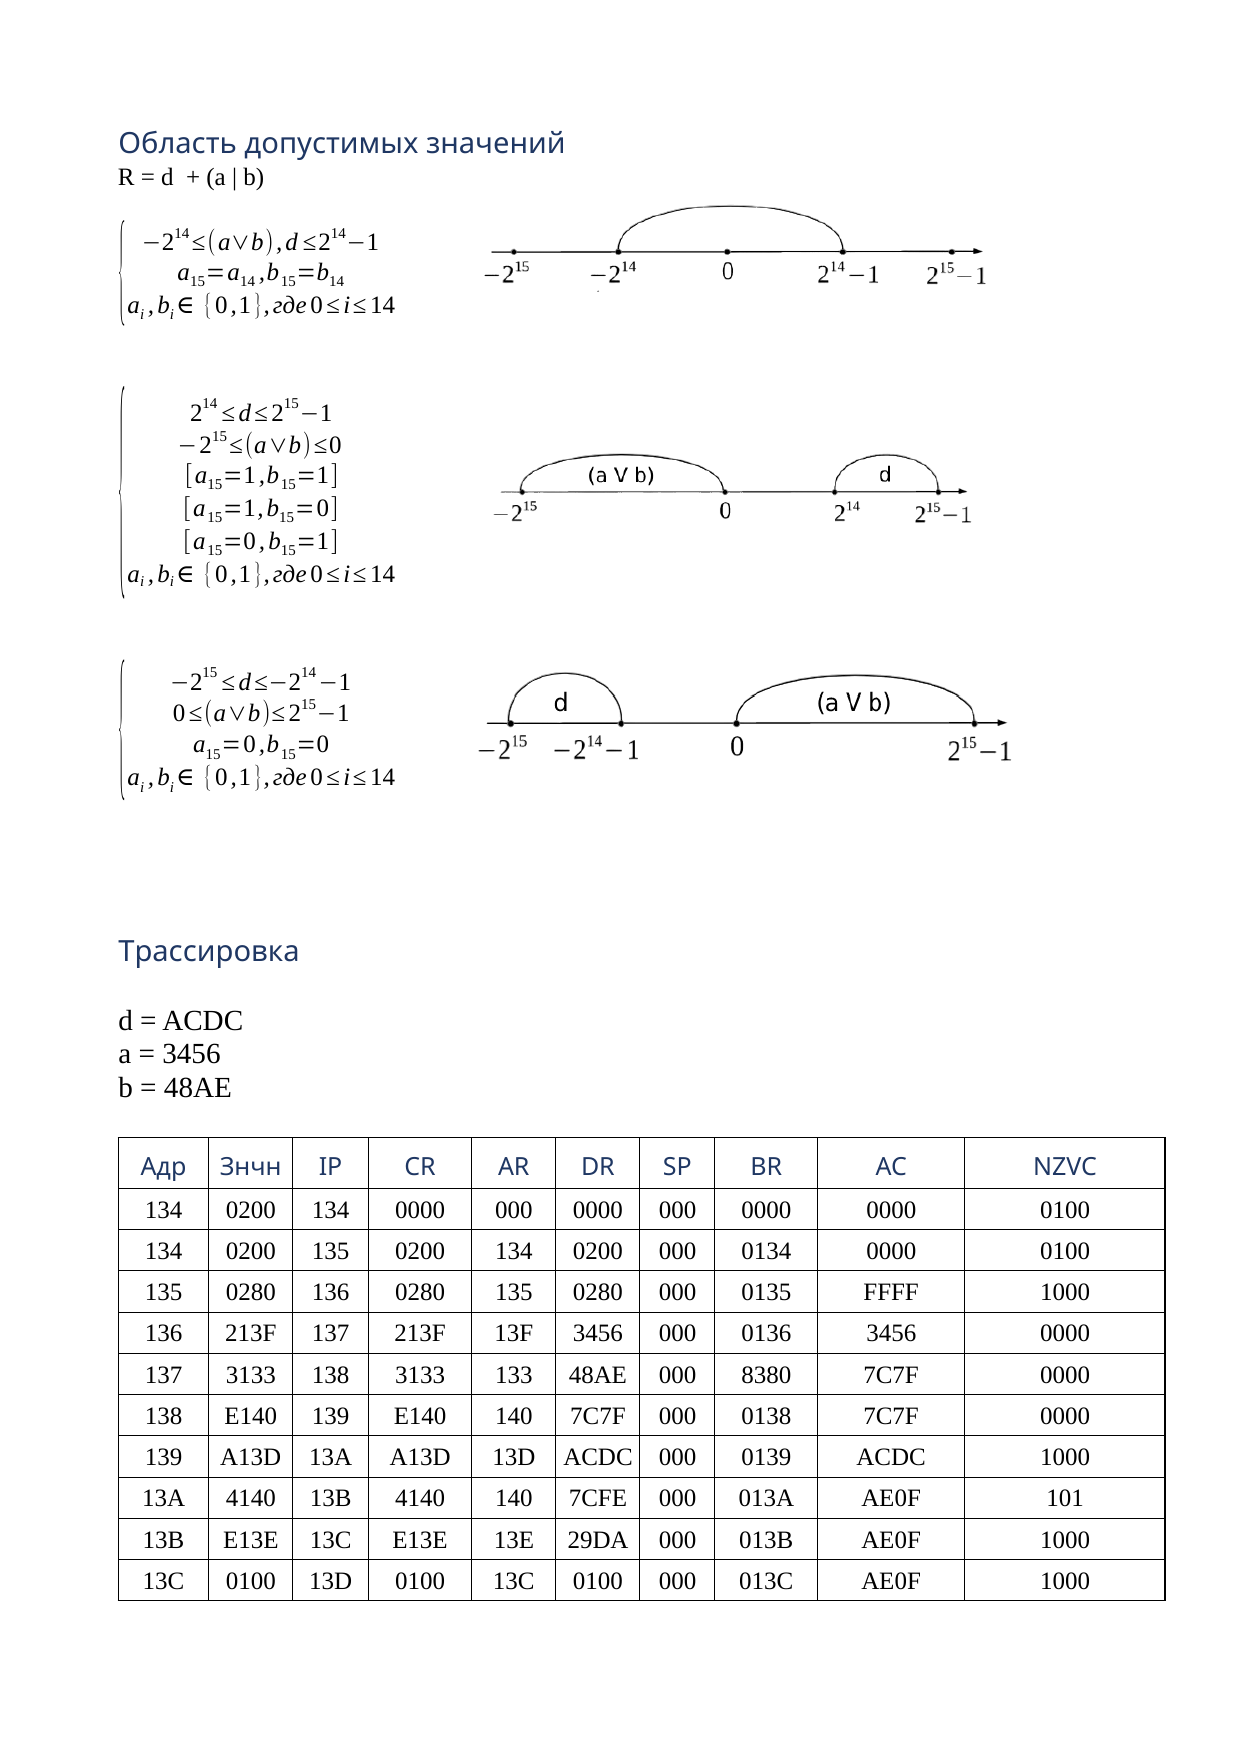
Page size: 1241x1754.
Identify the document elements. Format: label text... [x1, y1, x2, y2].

table_cell 138 [119, 1395, 208, 1435]
table_cell 0200 [209, 1189, 292, 1229]
table_cell 13C [119, 1560, 208, 1600]
table_cell E13E [369, 1519, 471, 1559]
table_cell 0280 [556, 1271, 639, 1312]
table_cell 013C [715, 1560, 817, 1600]
table_cell 136 [119, 1313, 208, 1353]
table_cell 139 [119, 1436, 208, 1477]
table_cell 0200 [209, 1230, 292, 1270]
table_cell 0000 [556, 1189, 639, 1229]
table_header SP [640, 1138, 714, 1188]
table_cell E13E [209, 1519, 292, 1559]
table_cell 7CFE [556, 1478, 639, 1518]
table_header DR [556, 1138, 639, 1188]
table_cell 0280 [209, 1271, 292, 1312]
table_cell FFFF [818, 1271, 964, 1312]
table_cell 1000 [965, 1271, 1164, 1312]
table_cell 0100 [965, 1189, 1164, 1229]
table_cell 0100 [369, 1560, 471, 1600]
table_cell 3456 [556, 1313, 639, 1353]
table_cell 138 [293, 1354, 368, 1394]
table_cell 29DA [556, 1519, 639, 1559]
table_cell 0100 [556, 1560, 639, 1600]
table_cell 140 [472, 1478, 555, 1518]
table_cell 13A [293, 1436, 368, 1477]
table_cell 0000 [818, 1189, 964, 1229]
table_cell ACDC [556, 1436, 639, 1477]
table_cell 0000 [965, 1354, 1164, 1394]
table_cell 0134 [715, 1230, 817, 1270]
table_header CR [369, 1138, 471, 1188]
text d = ACDC [118, 1003, 1122, 1037]
table_cell 0000 [369, 1189, 471, 1229]
table_cell 1000 [965, 1519, 1164, 1559]
text b = 48AE [118, 1070, 1122, 1104]
text R = d + (a | b) [118, 162, 1122, 191]
table_cell AE0F [818, 1560, 964, 1600]
table_cell 139 [293, 1395, 368, 1435]
table_cell 000 [640, 1313, 714, 1353]
table_cell 101 [965, 1478, 1164, 1518]
table_cell 135 [472, 1271, 555, 1312]
table_cell A13D [369, 1436, 471, 1477]
table_cell 000 [640, 1519, 714, 1559]
table_cell 000 [640, 1560, 714, 1600]
table_cell 140 [472, 1395, 555, 1435]
table_cell 13F [472, 1313, 555, 1353]
picture [478, 200, 999, 292]
table_header NZVC [965, 1138, 1164, 1188]
table_cell 013B [715, 1519, 817, 1559]
table_cell 000 [640, 1189, 714, 1229]
table_cell 0100 [965, 1230, 1164, 1270]
subtitle Область допустимых значений [118, 122, 1122, 162]
table_cell 0000 [965, 1313, 1164, 1353]
table_cell 13A [119, 1478, 208, 1518]
table_header AC [818, 1138, 964, 1188]
table_cell 0000 [818, 1230, 964, 1270]
table_cell 213F [209, 1313, 292, 1353]
table_cell 7C7F [818, 1395, 964, 1435]
table_cell 13B [119, 1519, 208, 1559]
table_cell 135 [119, 1271, 208, 1312]
table_cell 48AE [556, 1354, 639, 1394]
table_cell 000 [640, 1478, 714, 1518]
table_cell A13D [209, 1436, 292, 1477]
table_cell 000 [640, 1230, 714, 1270]
picture [474, 662, 1026, 768]
table_header Адр [119, 1138, 208, 1188]
table_cell 133 [472, 1354, 555, 1394]
table_cell 134 [472, 1230, 555, 1270]
table_cell E140 [209, 1395, 292, 1435]
table_cell 013A [715, 1478, 817, 1518]
table_cell 3133 [369, 1354, 471, 1394]
table_cell 137 [293, 1313, 368, 1353]
table_cell 1000 [965, 1436, 1164, 1477]
table_cell 0138 [715, 1395, 817, 1435]
table_cell 7C7F [818, 1354, 964, 1394]
table_cell 7C7F [556, 1395, 639, 1435]
table_cell 13B [293, 1478, 368, 1518]
table_cell 4140 [369, 1478, 471, 1518]
table_cell 134 [119, 1189, 208, 1229]
table_cell 13D [472, 1436, 555, 1477]
table_cell 000 [472, 1189, 555, 1229]
table_cell 0000 [715, 1189, 817, 1229]
table_cell 13C [293, 1519, 368, 1559]
table_cell AE0F [818, 1478, 964, 1518]
table_cell 13E [472, 1519, 555, 1559]
table_cell 4140 [209, 1478, 292, 1518]
table_cell E140 [369, 1395, 471, 1435]
table_cell 000 [640, 1271, 714, 1312]
table_cell 0200 [556, 1230, 639, 1270]
table_cell 134 [293, 1189, 368, 1229]
table_cell 000 [640, 1354, 714, 1394]
table_cell 1000 [965, 1560, 1164, 1600]
table_cell 000 [640, 1395, 714, 1435]
table_cell AE0F [818, 1519, 964, 1559]
table_header BR [715, 1138, 817, 1188]
table_cell 137 [119, 1354, 208, 1394]
table_cell 0000 [965, 1395, 1164, 1435]
table_cell 3456 [818, 1313, 964, 1353]
subtitle Трассировка [118, 930, 1122, 969]
table_cell ACDC [818, 1436, 964, 1477]
table_cell 134 [119, 1230, 208, 1270]
table_cell 135 [293, 1230, 368, 1270]
table_cell 3133 [209, 1354, 292, 1394]
table_cell 0200 [369, 1230, 471, 1270]
table_cell 0100 [209, 1560, 292, 1600]
table_cell 13D [293, 1560, 368, 1600]
picture [487, 443, 982, 531]
table_cell 0139 [715, 1436, 817, 1477]
table_cell 13C [472, 1560, 555, 1600]
table_cell 213F [369, 1313, 471, 1353]
text a = 3456 [118, 1037, 1122, 1070]
table_header AR [472, 1138, 555, 1188]
table_cell 0280 [369, 1271, 471, 1312]
table_cell 000 [640, 1436, 714, 1477]
table_cell 136 [293, 1271, 368, 1312]
table_cell 0135 [715, 1271, 817, 1312]
table_header IP [293, 1138, 368, 1188]
table_header Знчн [209, 1138, 292, 1188]
table_cell 8380 [715, 1354, 817, 1394]
table_cell 0136 [715, 1313, 817, 1353]
